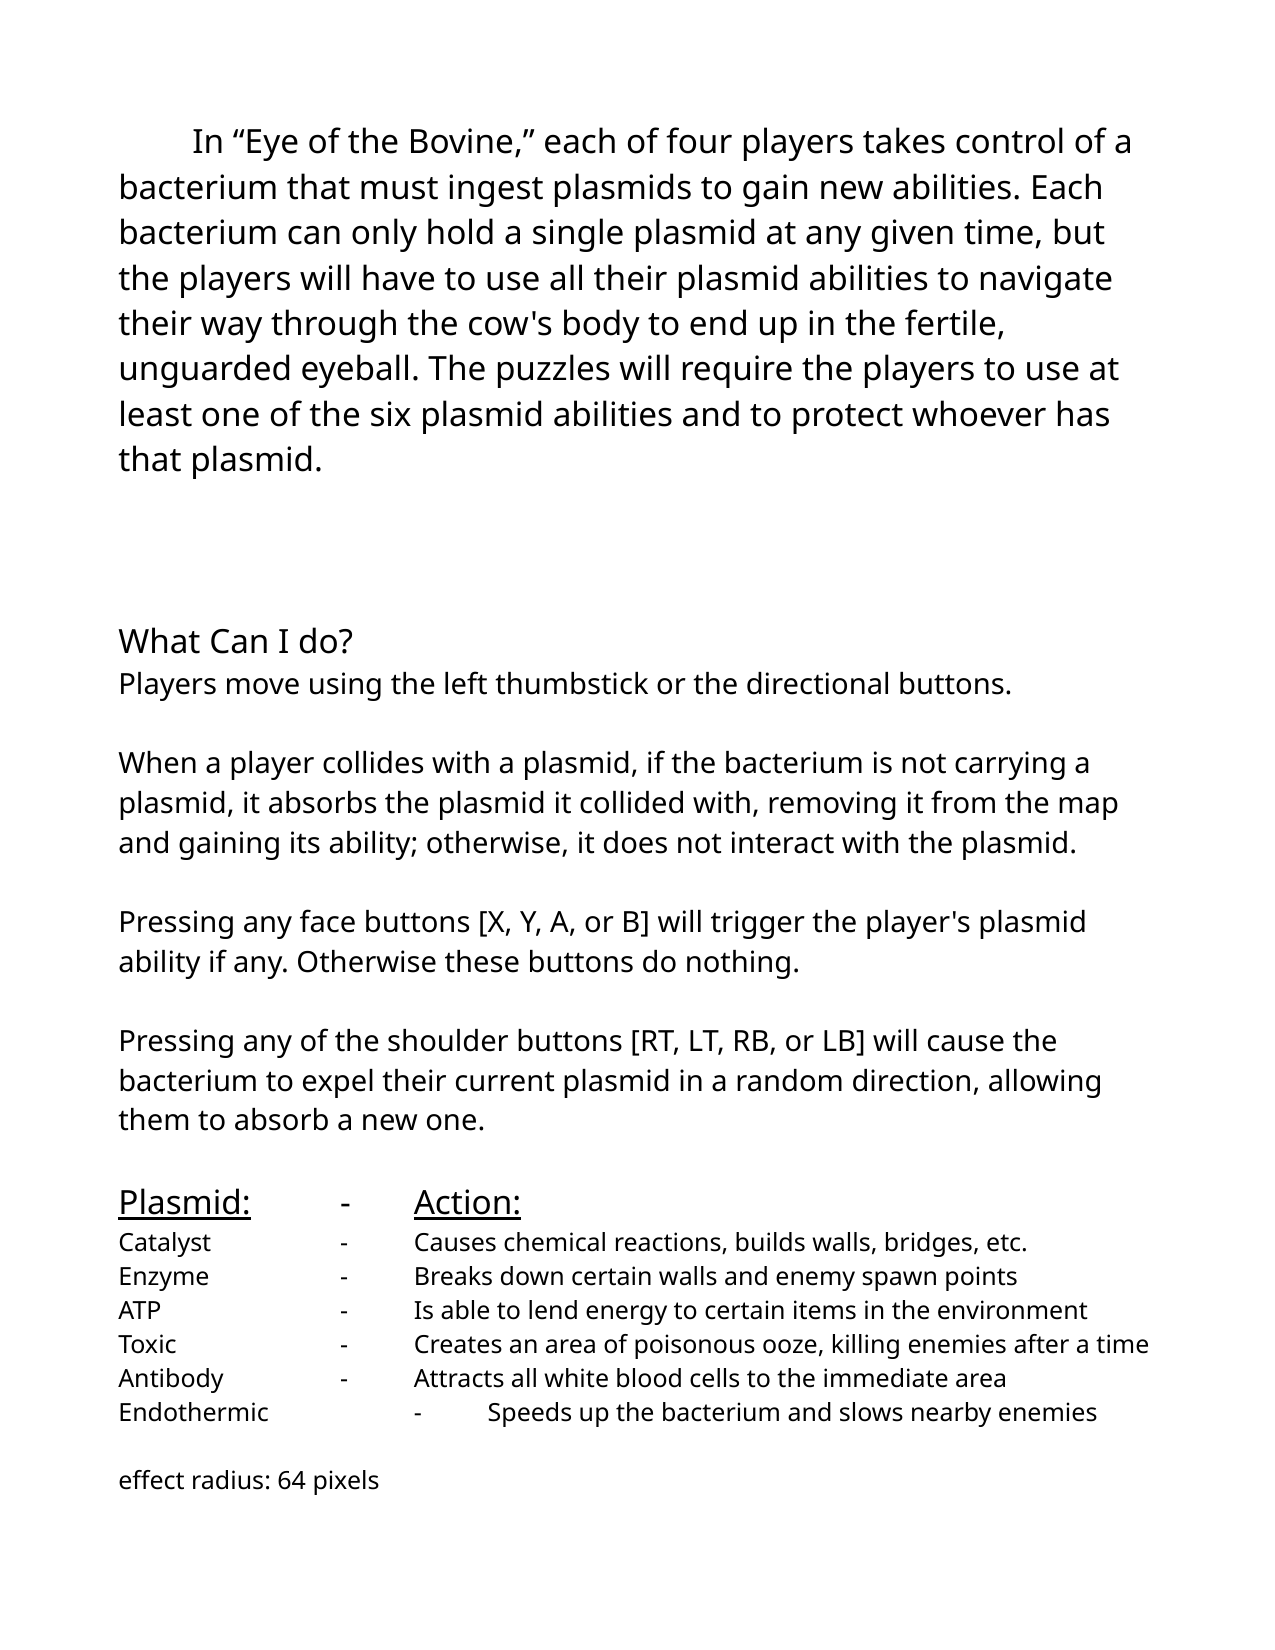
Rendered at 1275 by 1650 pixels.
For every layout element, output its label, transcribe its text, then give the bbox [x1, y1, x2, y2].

text Enzyme - Breaks down certain walls and enemy spawn points [118, 1258, 1157, 1293]
text When a player collides with a plasmid, if the bacterium is not carrying a plasmid, it absorbs the plasmid it collided with, removing it from the map and gaining its ability; otherwise, it does not interact with the plasmid. [118, 742, 1157, 862]
text Toxic - Creates an area of poisonous ooze, killing enemies after a time [118, 1327, 1157, 1361]
text Players move using the left thumbstick or the directional buttons. [118, 663, 1157, 703]
text Pressing any of the shoulder buttons [RT, LT, RB, or LB] will cause the bacterium to expel their current plasmid in a random direction, allowing them to absorb a new one. [118, 1020, 1157, 1139]
text effect radius: 64 pixels [118, 1463, 1157, 1497]
text Pressing any face buttons [X, Y, A, or B] will trigger the player's plasmid ability if any. Otherwise these buttons do nothing. [118, 901, 1157, 981]
text What Can I do? [118, 618, 1157, 663]
text Catalyst - Causes chemical reactions, builds walls, bridges, etc. [118, 1224, 1157, 1258]
text In “Eye of the Bovine,” each of four players takes control of a bacterium that must ingest plasmids to gain new abilities. Each bacterium can only hold a single plasmid at any given time, but the players will have to use all their plasmid abilities to navigate their way through the cow's body to end up in the fertile, unguarded eyeball. The puzzles will require the players to use at least one of the six plasmid abilities and to protect whoever has that plasmid. [118, 118, 1157, 481]
text Antibody - Attracts all white blood cells to the immediate area [118, 1361, 1157, 1395]
text ATP - Is able to lend energy to certain items in the environment [118, 1293, 1157, 1327]
text Endothermic - Speeds up the bacterium and slows nearby enemies [118, 1395, 1157, 1429]
text Plasmid: - Action: [118, 1179, 1157, 1224]
